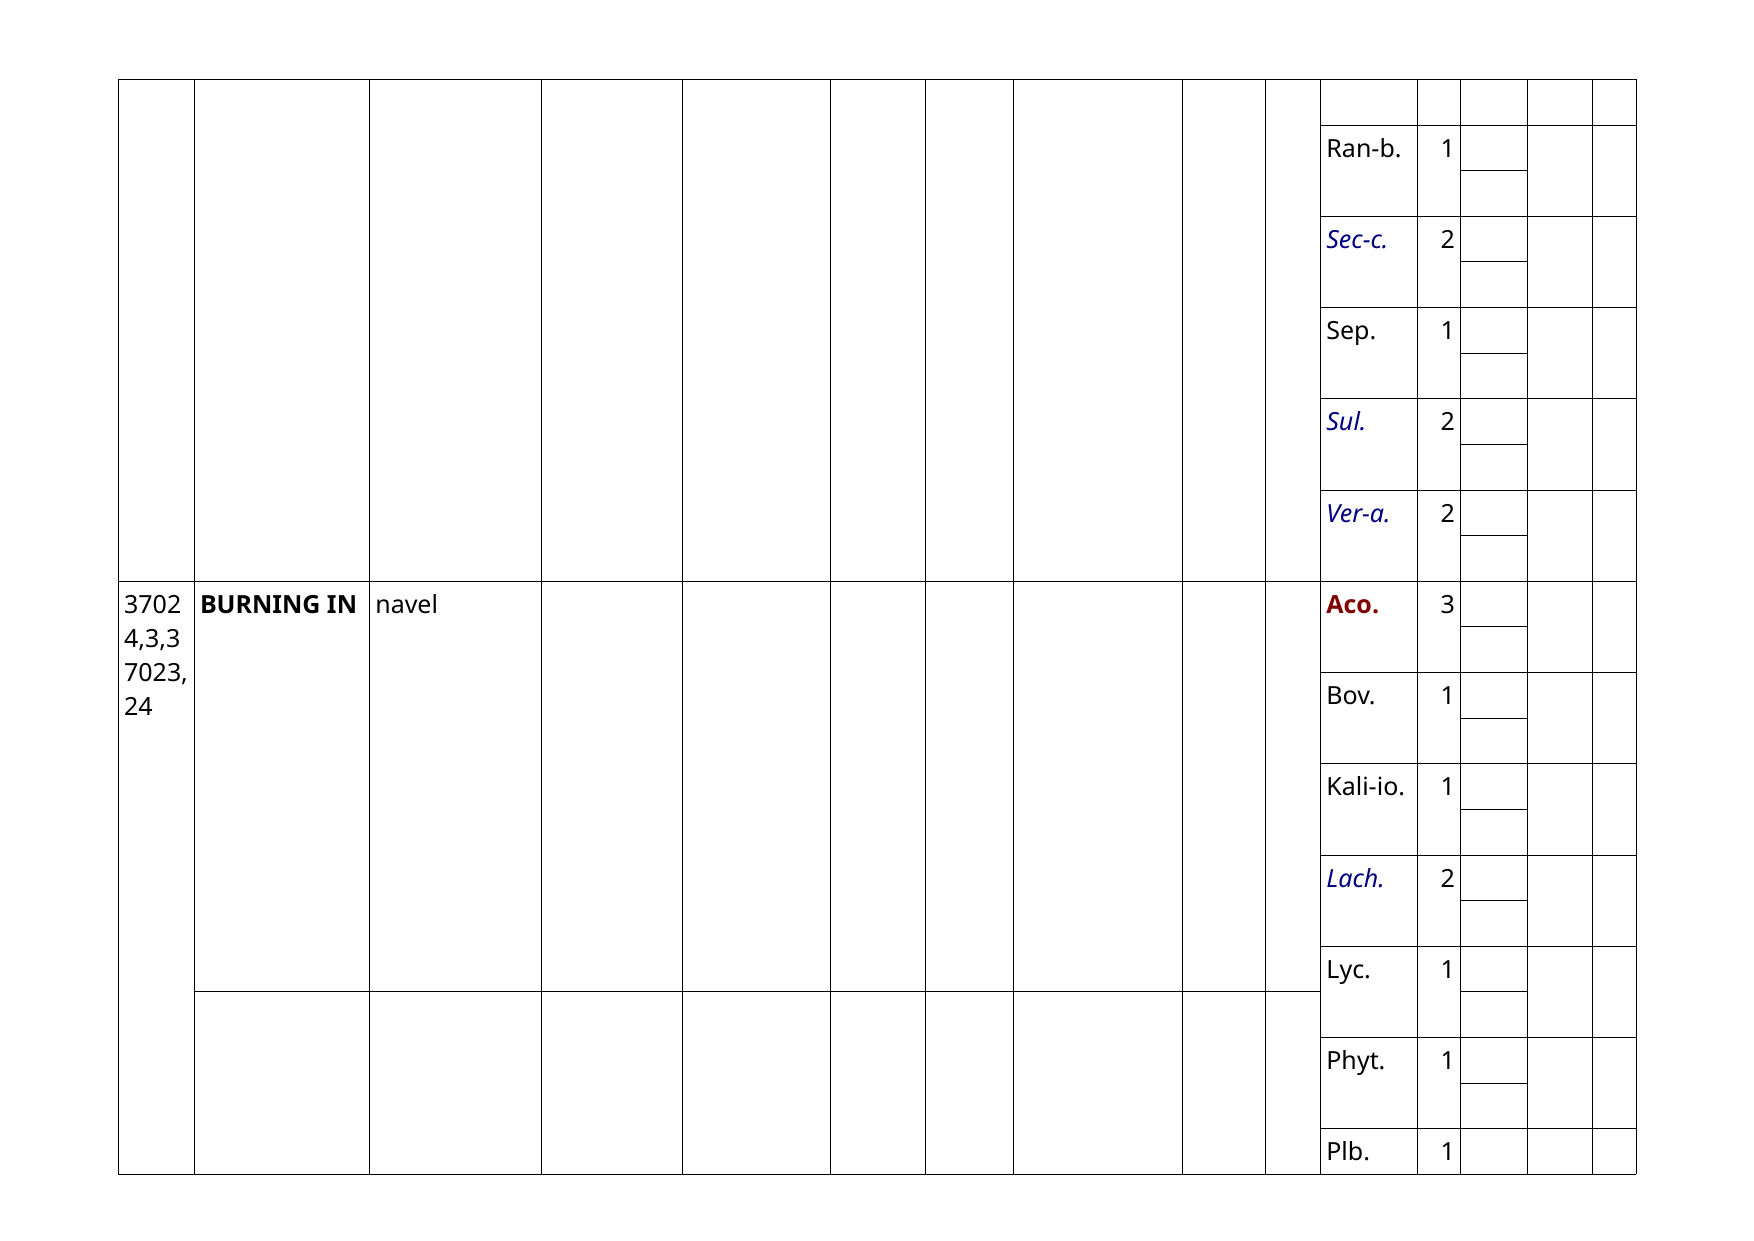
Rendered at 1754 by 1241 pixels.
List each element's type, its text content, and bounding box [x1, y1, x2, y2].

table_cell [1593, 947, 1636, 1037]
table_cell [1528, 308, 1592, 398]
table_cell [370, 80, 541, 581]
table_cell [119, 80, 194, 581]
table_cell [1461, 719, 1527, 763]
table_cell [1528, 80, 1592, 124]
table_cell [1461, 673, 1527, 718]
table_cell 1 [1418, 126, 1460, 216]
table_cell [1266, 582, 1320, 991]
table_cell [1593, 764, 1636, 854]
table_cell [1014, 992, 1182, 1174]
table_cell [195, 80, 369, 581]
table_cell [683, 80, 830, 581]
table_cell [831, 992, 925, 1174]
table_cell [683, 582, 830, 991]
table_cell [1266, 80, 1320, 581]
table_cell [1183, 80, 1265, 581]
table_cell [1528, 1129, 1592, 1174]
table_cell [1528, 856, 1592, 946]
table_cell [1593, 491, 1636, 581]
table_cell [542, 582, 682, 991]
table_cell [1593, 80, 1636, 124]
table_cell [1593, 1129, 1636, 1174]
table_cell 1 [1418, 764, 1460, 854]
table_cell [1461, 354, 1527, 398]
table_cell [1593, 673, 1636, 763]
table_cell Ran-b. [1321, 126, 1417, 216]
table_cell 3 [1418, 582, 1460, 672]
table_cell [1461, 1084, 1527, 1128]
table_cell [1183, 992, 1265, 1174]
table_cell [1461, 856, 1527, 900]
table_cell [1461, 171, 1527, 216]
table_cell [1461, 810, 1527, 854]
table_cell [1528, 582, 1592, 672]
table_cell [1461, 1038, 1527, 1083]
table_cell 1 [1418, 673, 1460, 763]
table_cell [1461, 308, 1527, 353]
table_cell Ver-a. [1321, 491, 1417, 581]
table_cell 1 [1418, 308, 1460, 398]
table_cell 1 [1418, 1038, 1460, 1128]
table_cell [1593, 126, 1636, 216]
table_cell [1528, 764, 1592, 854]
table_cell [1528, 947, 1592, 1037]
table_cell [370, 992, 541, 1174]
table_cell [1593, 582, 1636, 672]
table_cell [1266, 992, 1320, 1174]
table_cell [1461, 399, 1527, 444]
table_cell [1461, 536, 1527, 581]
table_cell [1593, 217, 1636, 307]
table_cell [542, 80, 682, 581]
table_cell [926, 992, 1013, 1174]
table_cell Plb. [1321, 1129, 1417, 1174]
table_cell [1461, 947, 1527, 991]
table_cell [1418, 80, 1460, 124]
table_cell [926, 80, 1013, 581]
table_cell Bov. [1321, 673, 1417, 763]
table_cell 1 [1418, 947, 1460, 1037]
table_cell [1593, 1038, 1636, 1128]
table_cell [1321, 80, 1417, 124]
table_cell 2 [1418, 856, 1460, 946]
table_cell Lyc. [1321, 947, 1417, 1037]
table_cell [1461, 901, 1527, 946]
table_cell [1461, 1129, 1527, 1174]
table_cell Sep. [1321, 308, 1417, 398]
table_cell 2 [1418, 217, 1460, 307]
table_cell Sul. [1321, 399, 1417, 489]
table_cell [1461, 992, 1527, 1037]
table_cell [1593, 856, 1636, 946]
table_cell [1461, 627, 1527, 672]
table_cell [926, 582, 1013, 991]
table_cell [1014, 80, 1182, 581]
table_cell [195, 992, 369, 1174]
table_cell [1461, 217, 1527, 261]
table_cell 1 [1418, 1129, 1460, 1174]
table_cell [683, 992, 830, 1174]
table_cell [1461, 126, 1527, 170]
table_cell [1461, 491, 1527, 535]
table_cell [1183, 582, 1265, 991]
table_cell Sec-c. [1321, 217, 1417, 307]
table_cell Kali-io. [1321, 764, 1417, 854]
table_cell [1593, 308, 1636, 398]
table_cell 37024,3,37023,24 [119, 582, 194, 1174]
table_cell [1593, 399, 1636, 489]
table_cell [1461, 764, 1527, 809]
table_cell [1528, 217, 1592, 307]
table_cell [1528, 399, 1592, 489]
table_cell [1528, 673, 1592, 763]
table_cell [542, 992, 682, 1174]
table_cell Aco. [1321, 582, 1417, 672]
table_cell burning in [195, 582, 369, 991]
table_cell 2 [1418, 491, 1460, 581]
table_cell 2 [1418, 399, 1460, 489]
table_cell [1014, 582, 1182, 991]
table_cell navel [370, 582, 541, 991]
table_cell Lach. [1321, 856, 1417, 946]
table_cell [1461, 80, 1527, 124]
table_cell [1461, 582, 1527, 626]
table_cell [1528, 1038, 1592, 1128]
table_cell [1528, 491, 1592, 581]
table_cell [1528, 126, 1592, 216]
table_cell [1461, 445, 1527, 489]
table_cell [1461, 262, 1527, 307]
table_cell Phyt. [1321, 1038, 1417, 1128]
table_cell [831, 582, 925, 991]
table_cell [831, 80, 925, 581]
